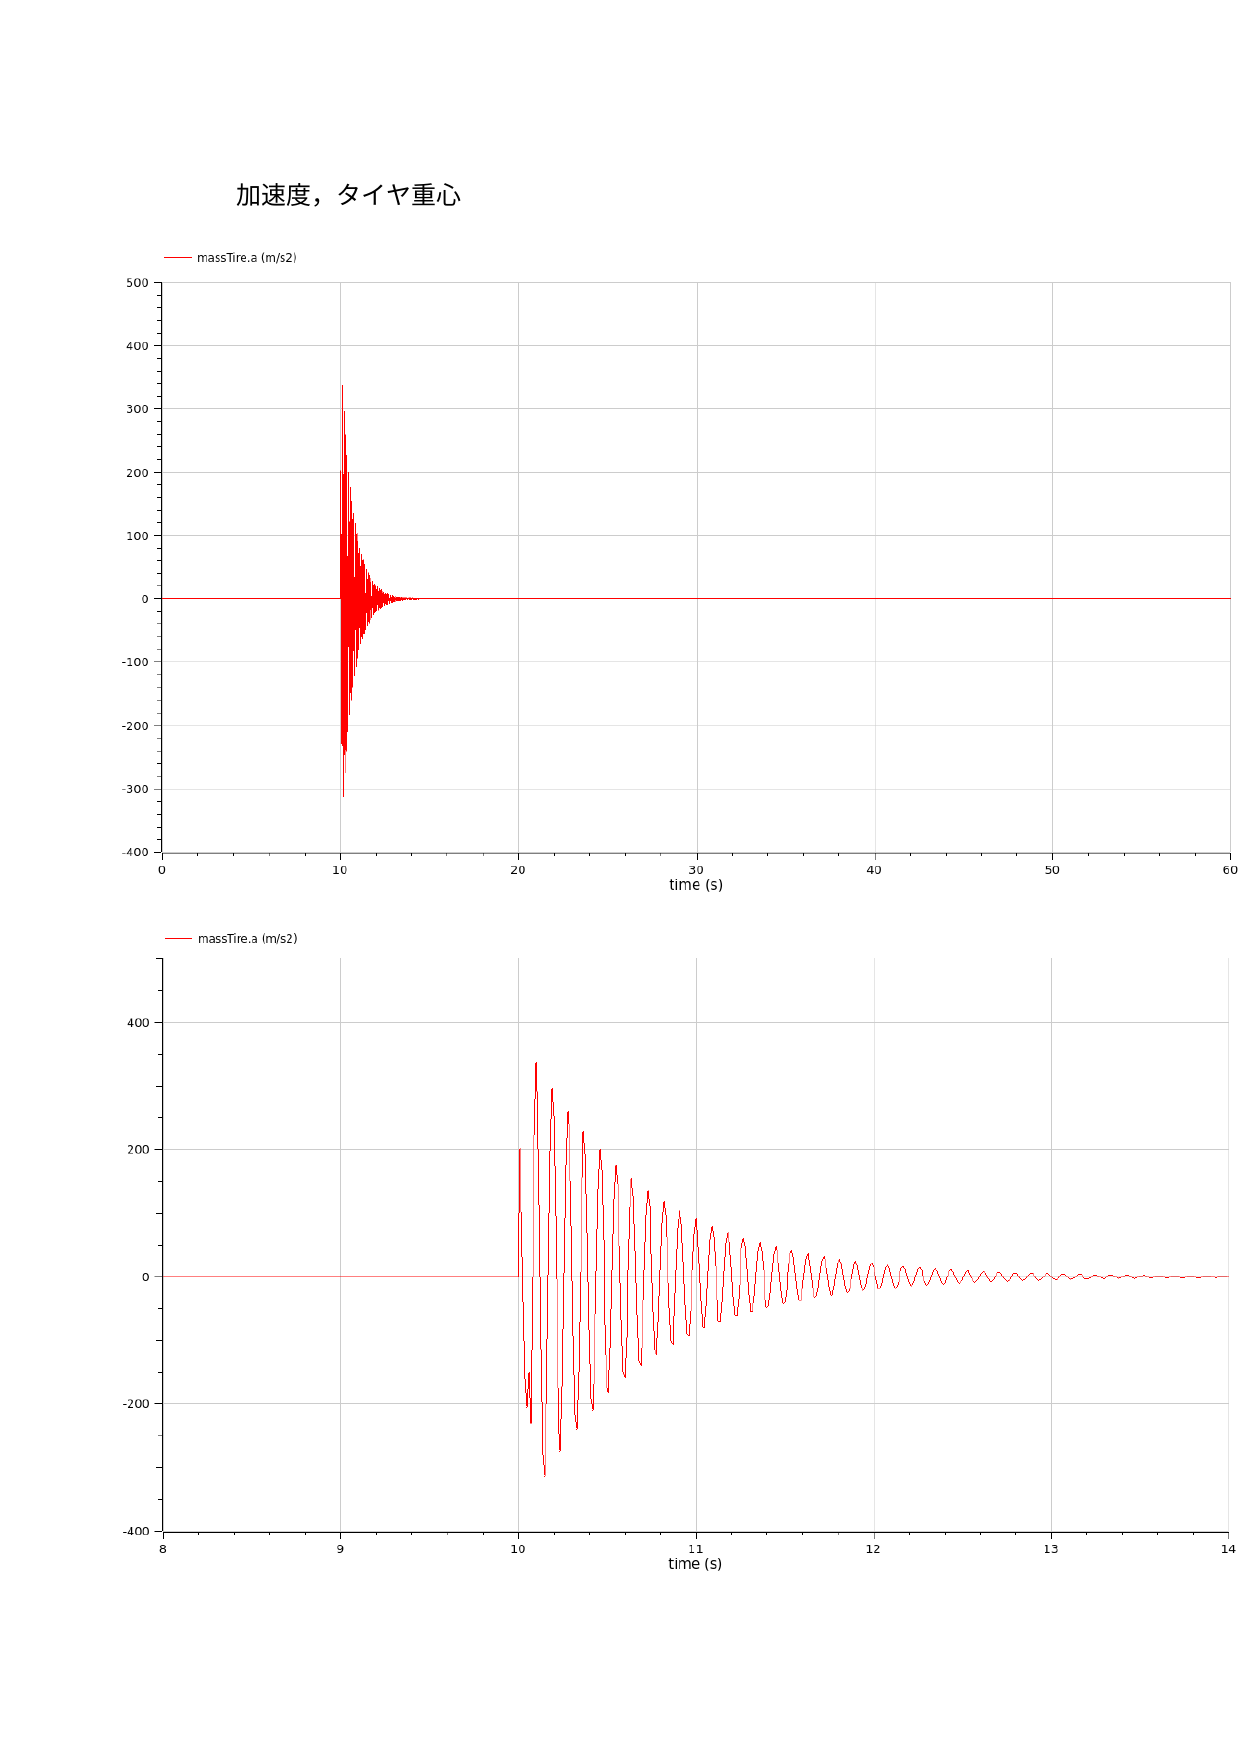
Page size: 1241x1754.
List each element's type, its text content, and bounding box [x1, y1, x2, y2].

text 加速度，タイヤ重心 [236, 176, 1122, 212]
picture [118, 240, 1241, 892]
picture [118, 920, 1241, 1571]
